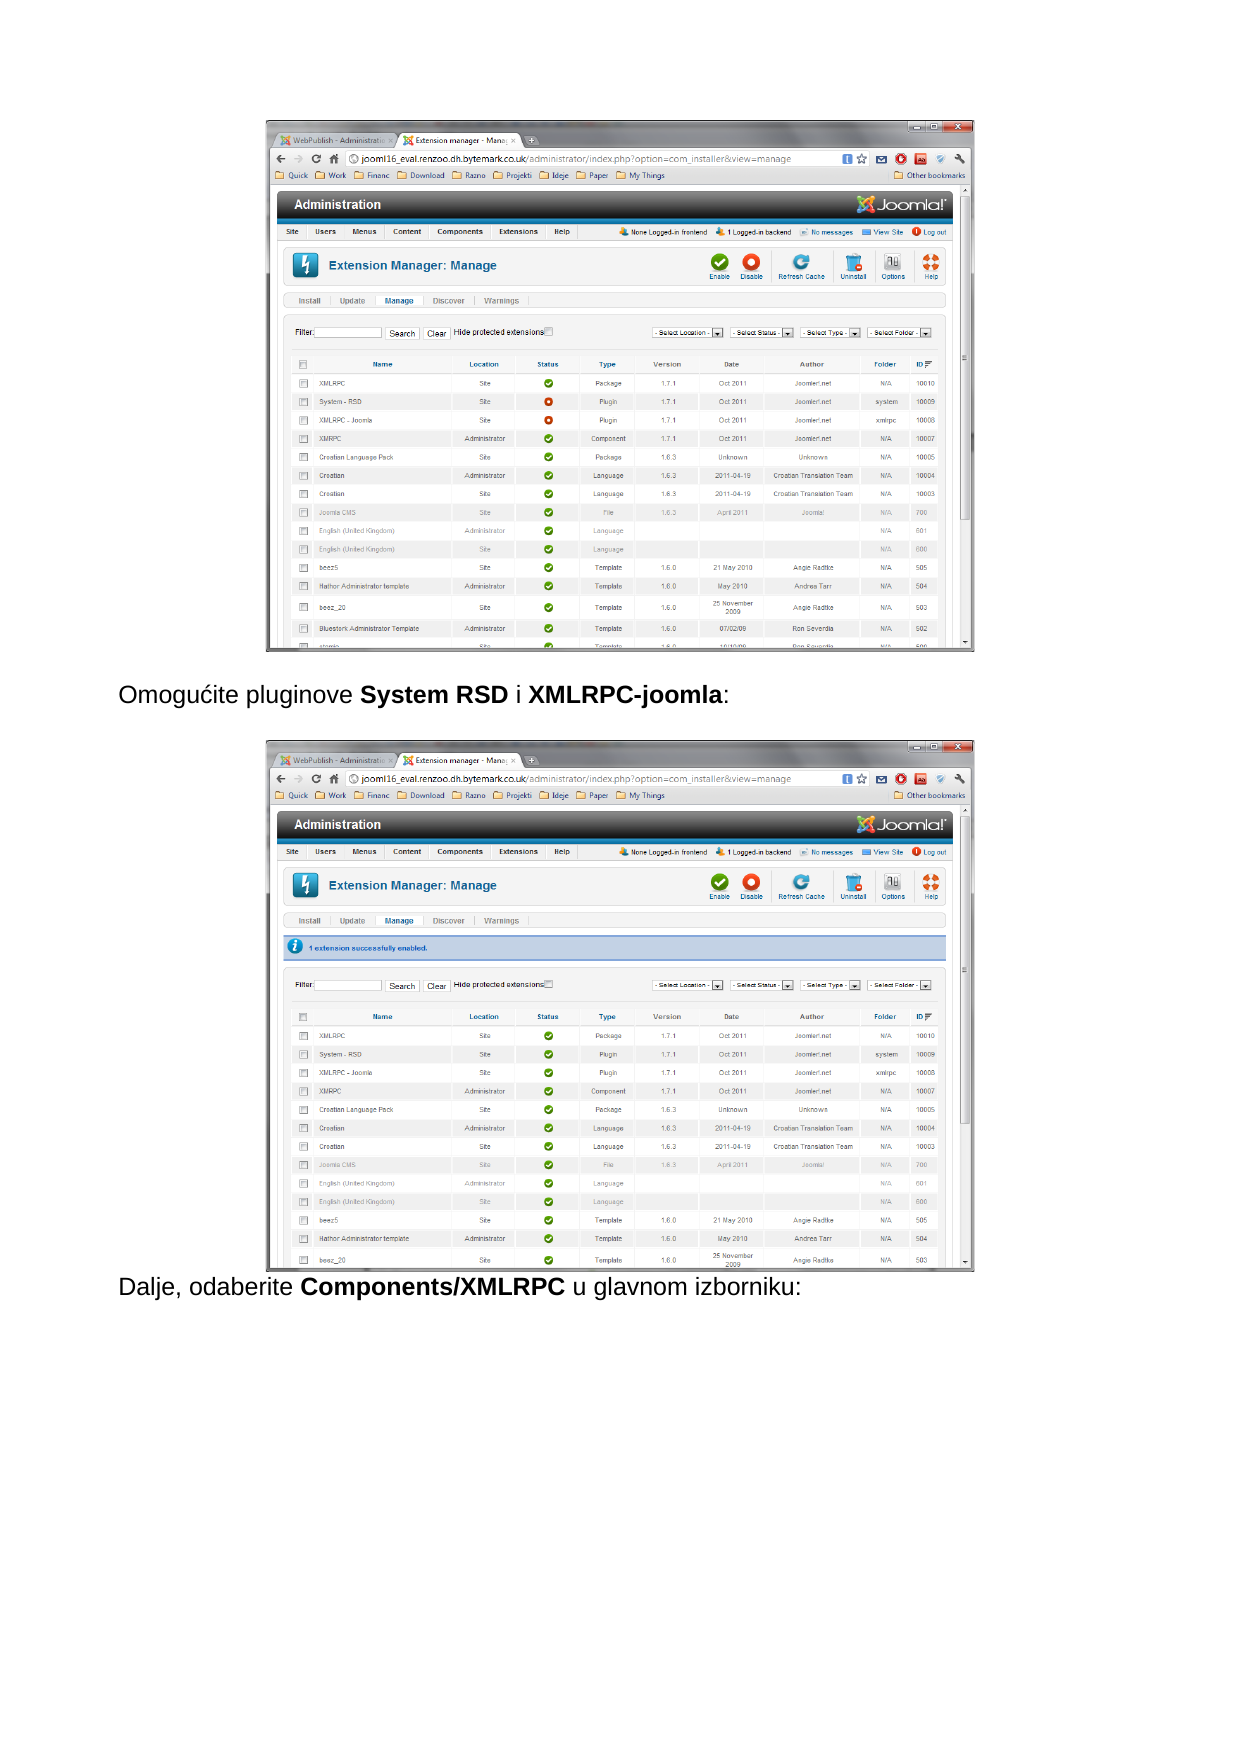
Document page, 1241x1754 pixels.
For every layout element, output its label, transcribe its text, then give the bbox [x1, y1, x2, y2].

text Dalje, odaberite Components/XMLRPC u glavnom izborniku: [118, 1222, 1122, 1300]
picture [265, 740, 975, 1272]
picture [265, 120, 975, 652]
text Omogućite pluginove System RSD i XMLRPC-joomla: [118, 680, 1122, 709]
